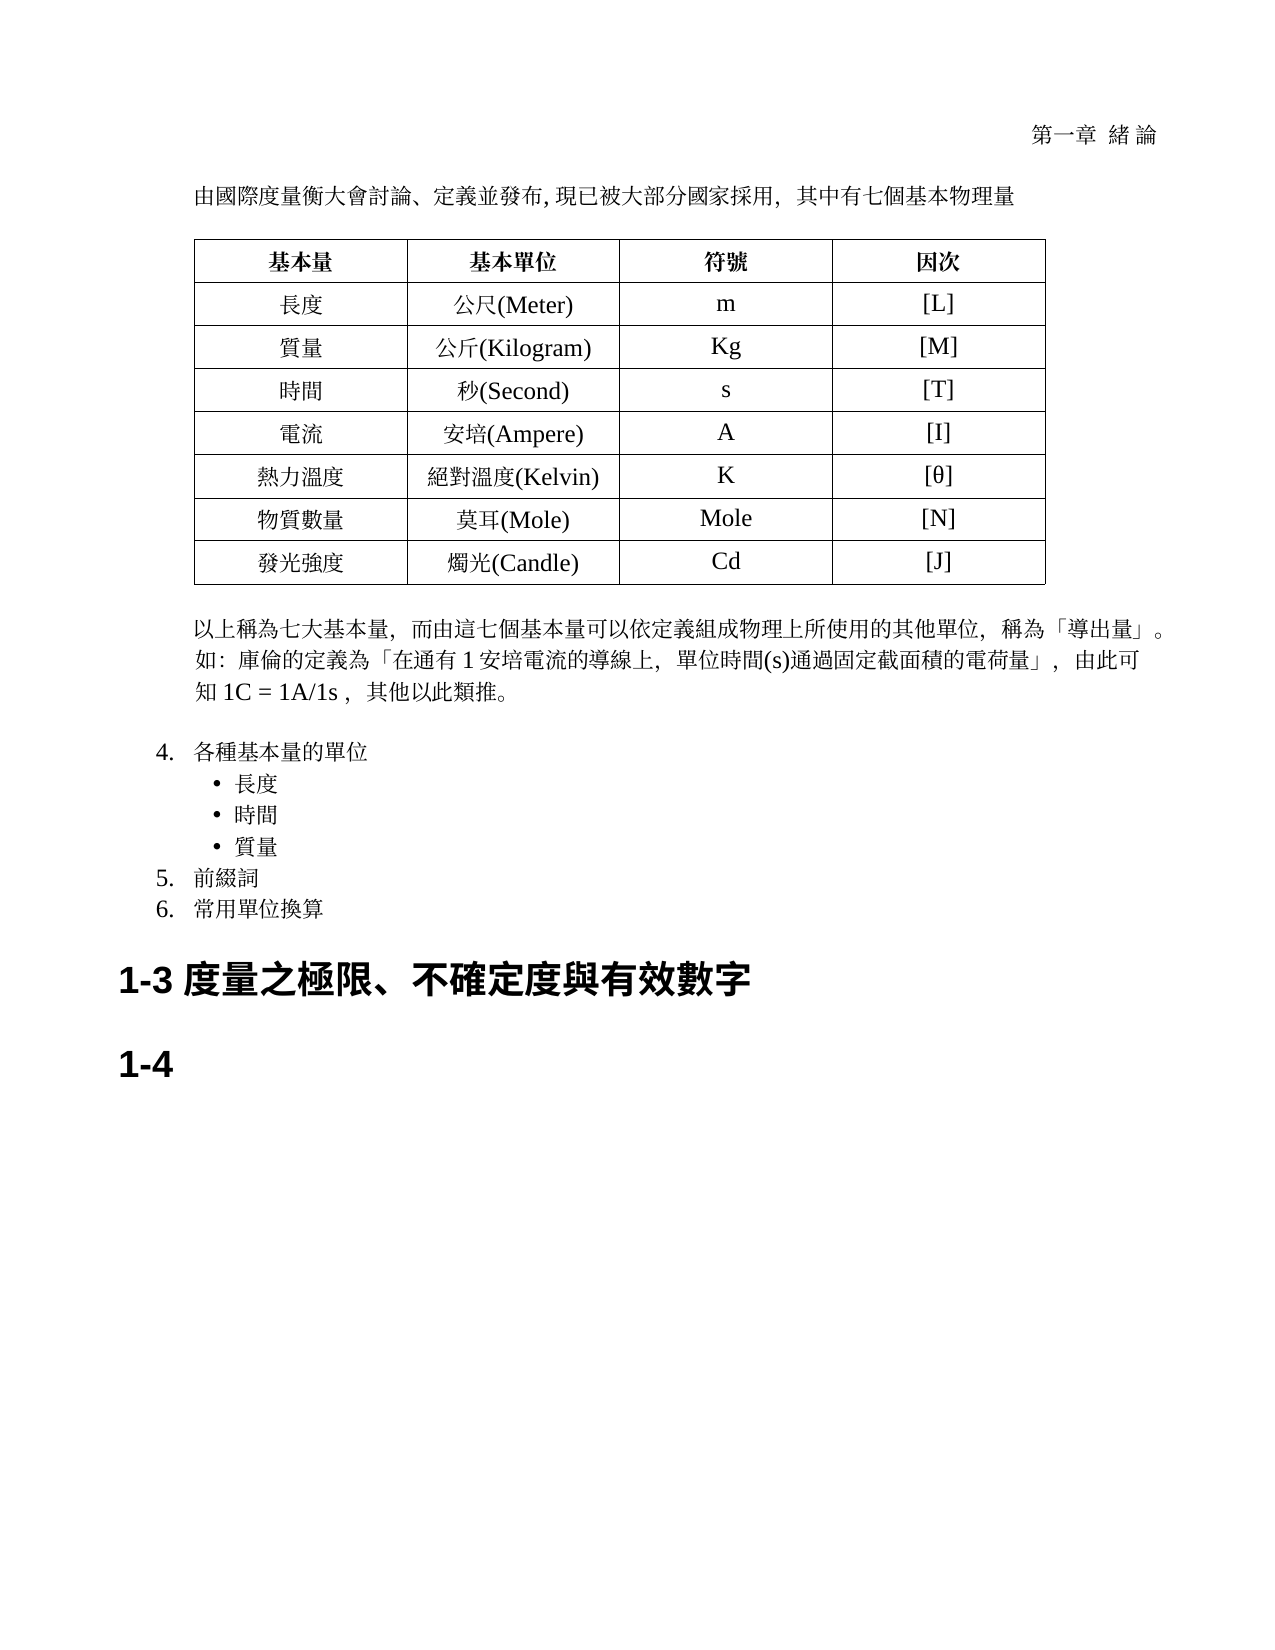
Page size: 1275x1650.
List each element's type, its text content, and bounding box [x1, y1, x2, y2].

table_cell 燭光(Candle) [408, 541, 619, 583]
table_header 因次 [833, 240, 1045, 282]
list 質量 [213, 830, 1158, 861]
table_cell Mole [620, 499, 832, 540]
list 時間 [213, 798, 1158, 830]
table_cell [T] [833, 369, 1045, 411]
table_cell s [620, 369, 832, 411]
table_cell Kg [620, 326, 832, 368]
table_header 基本量 [195, 240, 407, 282]
table_cell [L] [833, 283, 1045, 325]
table_cell 安培(Ampere) [408, 412, 619, 454]
table_cell 莫耳(Mole) [408, 499, 619, 540]
text 以上稱為七大基本量，而由這七個基本量可以依定義組成物理上所使用的其他單位，稱為「導出量」。 [118, 612, 1158, 644]
list 由國際度量衡大會討論、定義並發布, 現已被大部分國家採用，其中有七個基本物理量 [156, 179, 1158, 211]
table_cell 電流 [195, 412, 407, 454]
table_cell [θ] [833, 455, 1045, 497]
list 前綴詞 [156, 861, 1158, 893]
table_cell 長度 [195, 283, 407, 325]
table_cell 發光強度 [195, 541, 407, 583]
table_header 符號 [620, 240, 832, 282]
subtitle 1-3 度量之極限、不確定度與有效數字 [118, 949, 1158, 1004]
list 長度 [213, 767, 1158, 798]
table_header 基本單位 [408, 240, 619, 282]
table_cell [N] [833, 499, 1045, 540]
table_cell 公斤(Kilogram) [408, 326, 619, 368]
table_cell 熱力溫度 [195, 455, 407, 497]
table_cell [M] [833, 326, 1045, 368]
table_cell [J] [833, 541, 1045, 583]
table_cell 秒(Second) [408, 369, 619, 411]
table_cell 物質數量 [195, 499, 407, 540]
table_cell 時間 [195, 369, 407, 411]
subtitle 1-4 [118, 1042, 1158, 1085]
table_cell [I] [833, 412, 1045, 454]
table_cell m [620, 283, 832, 325]
table_cell Cd [620, 541, 832, 583]
table_cell K [620, 455, 832, 497]
table_cell A [620, 412, 832, 454]
table_cell 絕對溫度(Kelvin) [408, 455, 619, 497]
table_cell 質量 [195, 326, 407, 368]
list 常用單位換算 [156, 893, 1158, 924]
table_cell 公尺(Meter) [408, 283, 619, 325]
list 各種基本量的單位 [156, 735, 1158, 767]
text 如：庫倫的定義為「在通有1安培電流的導線上，單位時間(s)通過固定截面積的電荷量」，由此可知 1C = 1A/1s ，其他以此類推。 [195, 644, 1158, 707]
